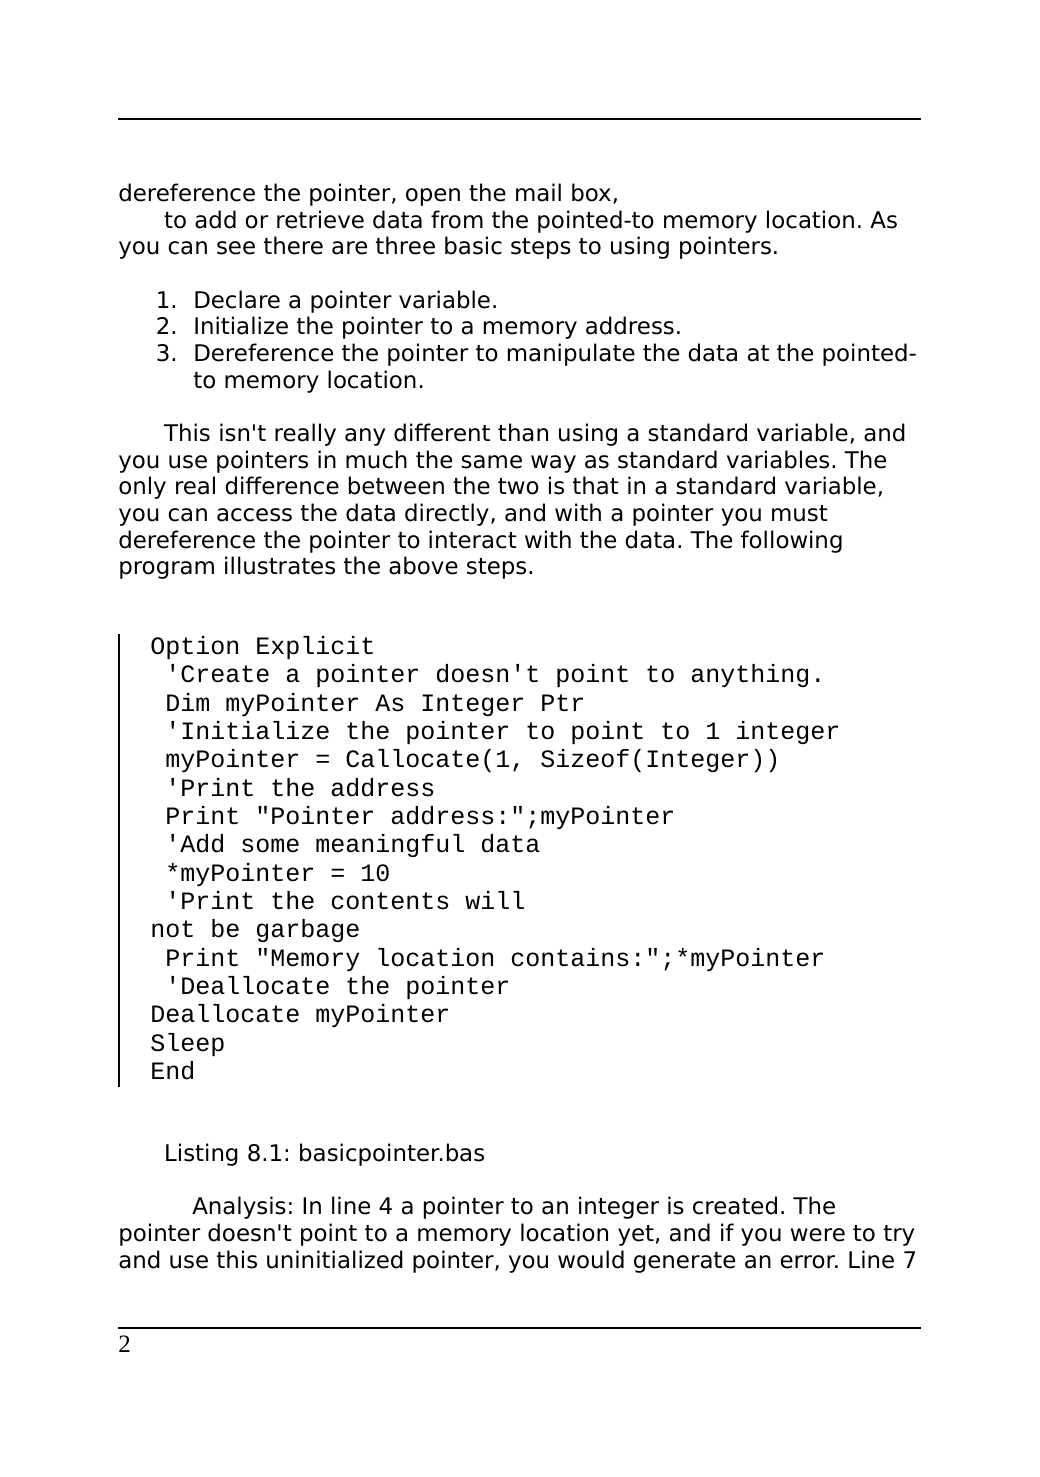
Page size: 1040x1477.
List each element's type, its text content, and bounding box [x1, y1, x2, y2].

text 'Initialize the pointer to point to 1 integer [120, 718, 921, 747]
text Sleep [120, 1030, 921, 1058]
text Analysis: In line 4 a pointer to an integer is created. The pointer doesn't point to a memory location yet, and if you were to try and use this uninitialized pointer, you would generate an error. Line 7 [118, 1193, 921, 1273]
text Print "Pointer address:";myPointer [120, 803, 921, 832]
text myPointer = Callocate(1, Sizeof(Integer)) [120, 747, 921, 775]
list Declare a pointer variable. [156, 287, 921, 313]
text 'Print the address [120, 775, 921, 803]
text 'Print the contents will [120, 888, 921, 917]
text Option Explicit [118, 633, 921, 662]
text dereference the pointer, open the mail box, [118, 180, 921, 207]
text Listing 8.1: basicpointer.bas [118, 1140, 921, 1167]
text This isn't really any different than using a standard variable, and you use pointers in much the same way as standard variables. The only real difference between the two is that in a standard variable, you can access the data directly, and with a pointer you must dereference the pointer to interact with the data. The following program illustrates the above steps. [118, 420, 921, 580]
text 'Add some meaningful data [120, 832, 921, 860]
text to add or retrieve data from the pointed-to memory location. As you can see there are three basic steps to using pointers. [118, 207, 921, 260]
text 'Deallocate the pointer [120, 973, 921, 1002]
list Initialize the pointer to a memory address. [156, 313, 921, 340]
text *myPointer = 10 [120, 860, 921, 888]
text not be garbage [120, 917, 921, 945]
list Dereference the pointer to manipulate the data at the pointed-to memory location. [156, 340, 921, 393]
text Deallocate myPointer [120, 1002, 921, 1030]
text Print "Memory location contains:";*myPointer [120, 945, 921, 973]
text 'Create a pointer doesn't point to anything. [120, 662, 921, 690]
text End [120, 1058, 921, 1087]
text Dim myPointer As Integer Ptr [120, 690, 921, 718]
